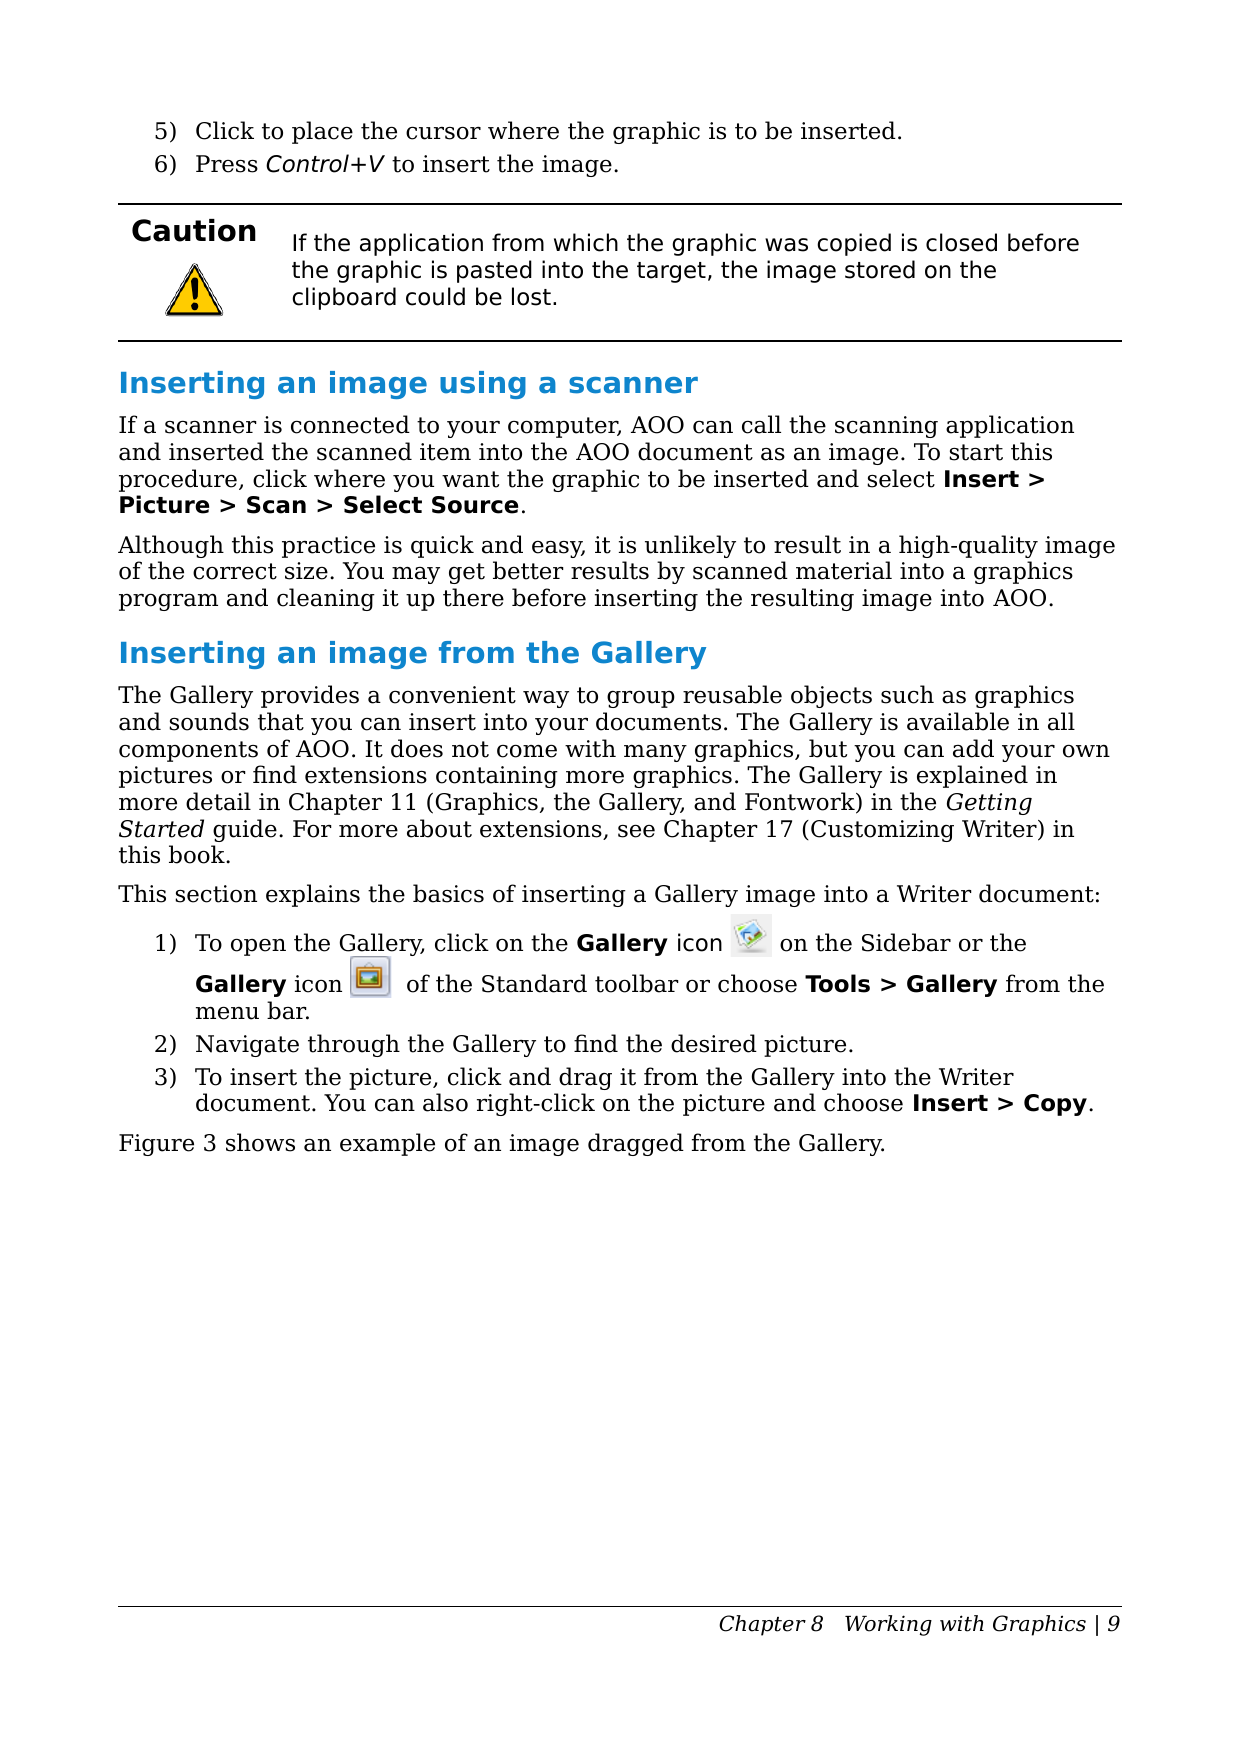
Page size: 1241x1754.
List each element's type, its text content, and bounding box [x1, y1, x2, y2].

text The Gallery provides a convenient way to group reusable objects such as graphics and sounds that you can insert into your documents. The Gallery is available in all components of AOO. It does not come with many graphics, but you can add your own pictures or find extensions containing more graphics. The Gallery is explained in more detail in Chapter 11 (Graphics, the Gallery, and Fontwork) in the Getting Started guide. For more about extensions, see Chapter 17 (Customizing Writer) in this book. [118, 682, 1122, 869]
list To open the Gallery, click on the Gallery icon on the Sidebar or the Gallery icon of the Standard toolbar or choose Tools > Gallery from the menu bar. [177, 915, 1122, 1025]
subtitle Inserting an image from the Gallery [118, 636, 1122, 670]
picture [350, 956, 392, 998]
picture [730, 914, 772, 957]
table_header If the application from which the graphic was copied is closed before the graphic is pasted into the target, the image stored on the clipboard could be lost. [270, 205, 1122, 340]
text If a scanner is connected to your computer, AOO can call the scanning application and inserted the scanned item into the AOO document as an image. To start this procedure, click where you want the graphic to be inserted and select Insert > Picture > Scan > Select Source. [118, 413, 1122, 519]
table_header Caution [118, 205, 270, 340]
text Although this practice is quick and easy, it is unlikely to result in a high-quality image of the correct size. You may get better results by scanned material into a graphics program and cleaning it up there before inserting the resulting image into AOO. [118, 532, 1122, 612]
picture [161, 259, 227, 320]
list This section explains the basics of inserting a Gallery image into a Writer document: [118, 882, 1122, 908]
list Press Control+V to insert the image. [177, 151, 1122, 178]
text Figure 3 shows an example of an image dragged from the Gallery. [118, 1130, 1122, 1156]
list Click to place the cursor where the graphic is to be inserted. [177, 118, 1122, 145]
list Navigate through the Gallery to find the desired picture. [177, 1031, 1122, 1058]
subtitle Inserting an image using a scanner [118, 366, 1122, 400]
list To insert the picture, click and drag it from the Gallery into the Writer document. You can also right-click on the picture and choose Insert > Copy. [177, 1064, 1122, 1117]
